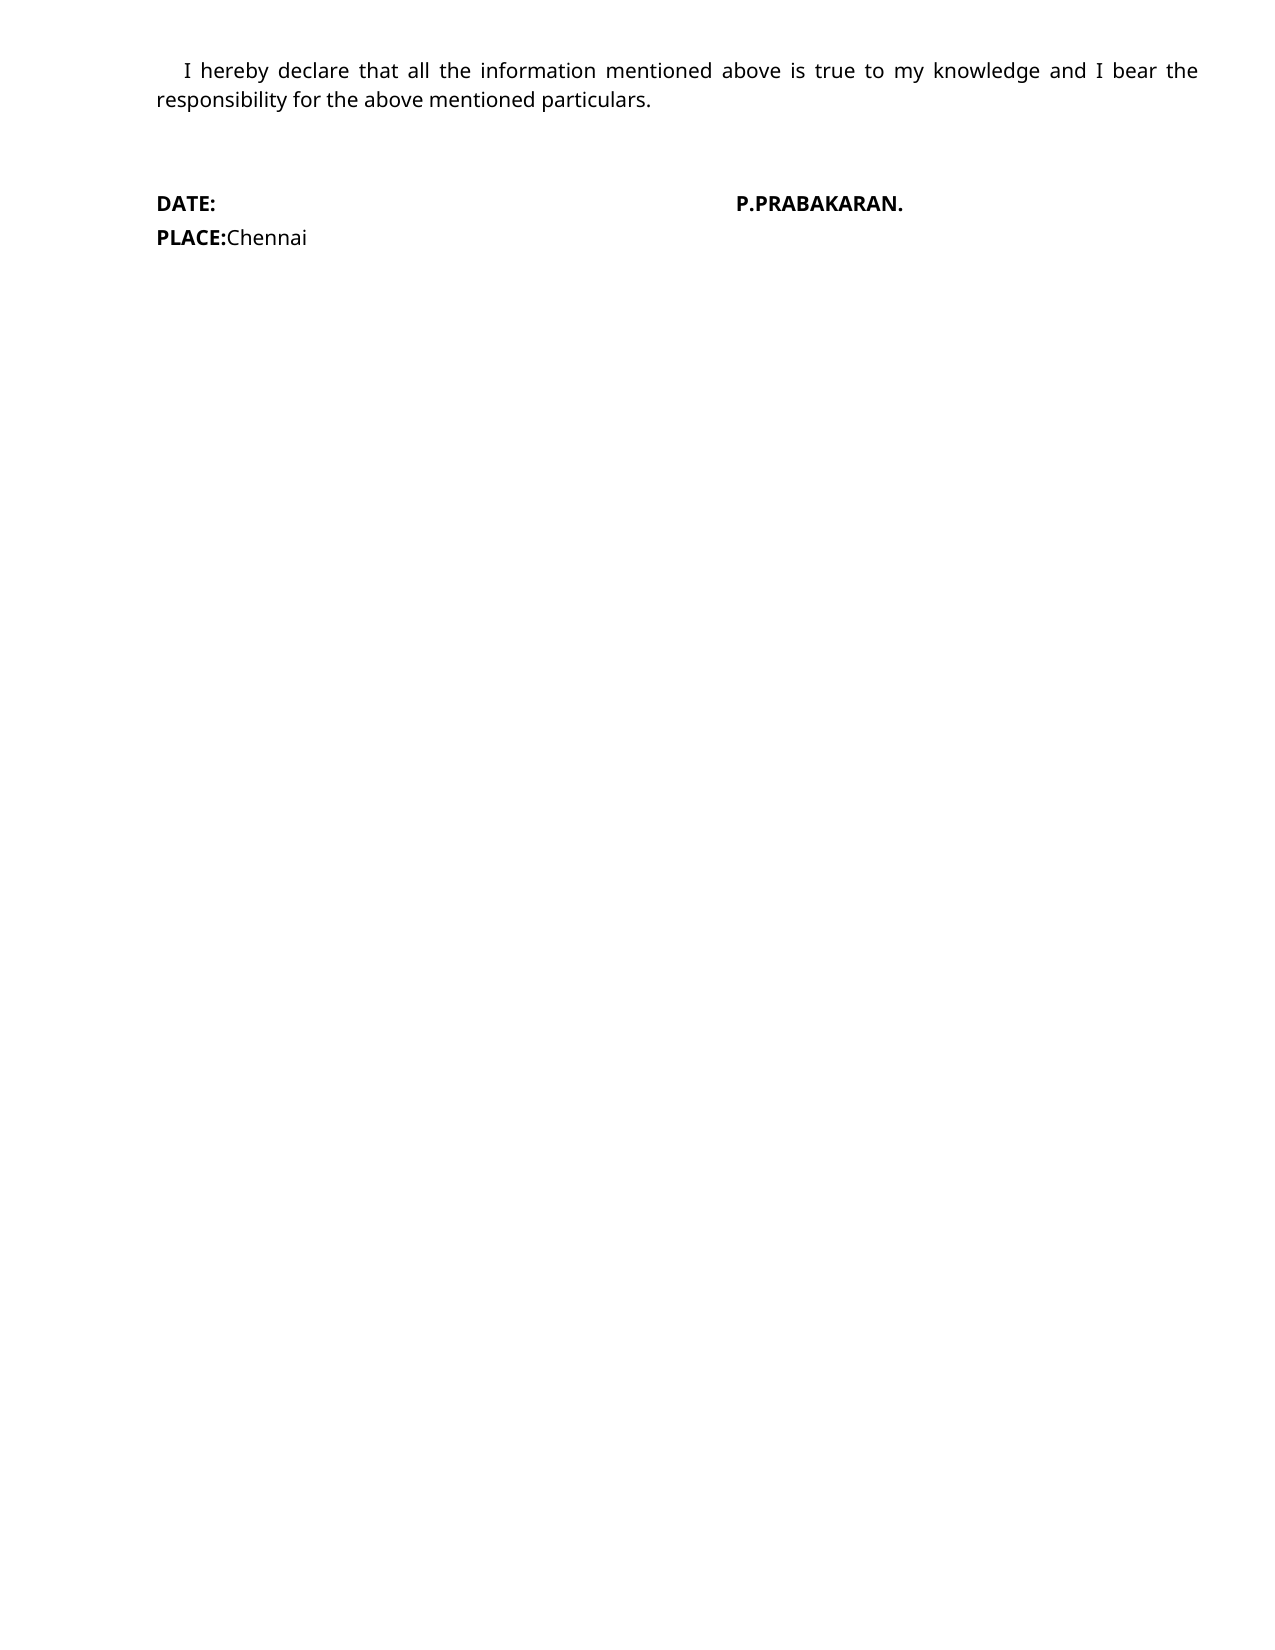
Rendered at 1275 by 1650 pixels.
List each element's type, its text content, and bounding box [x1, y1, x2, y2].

list DATE: P.PRABAKARAN. [131, 189, 1181, 217]
list PLACE:Chennai [131, 223, 1200, 280]
list I hereby declare that all the information mentioned above is true to my knowledge and I bear the responsibility for the above mentioned particulars. [131, 56, 1200, 113]
